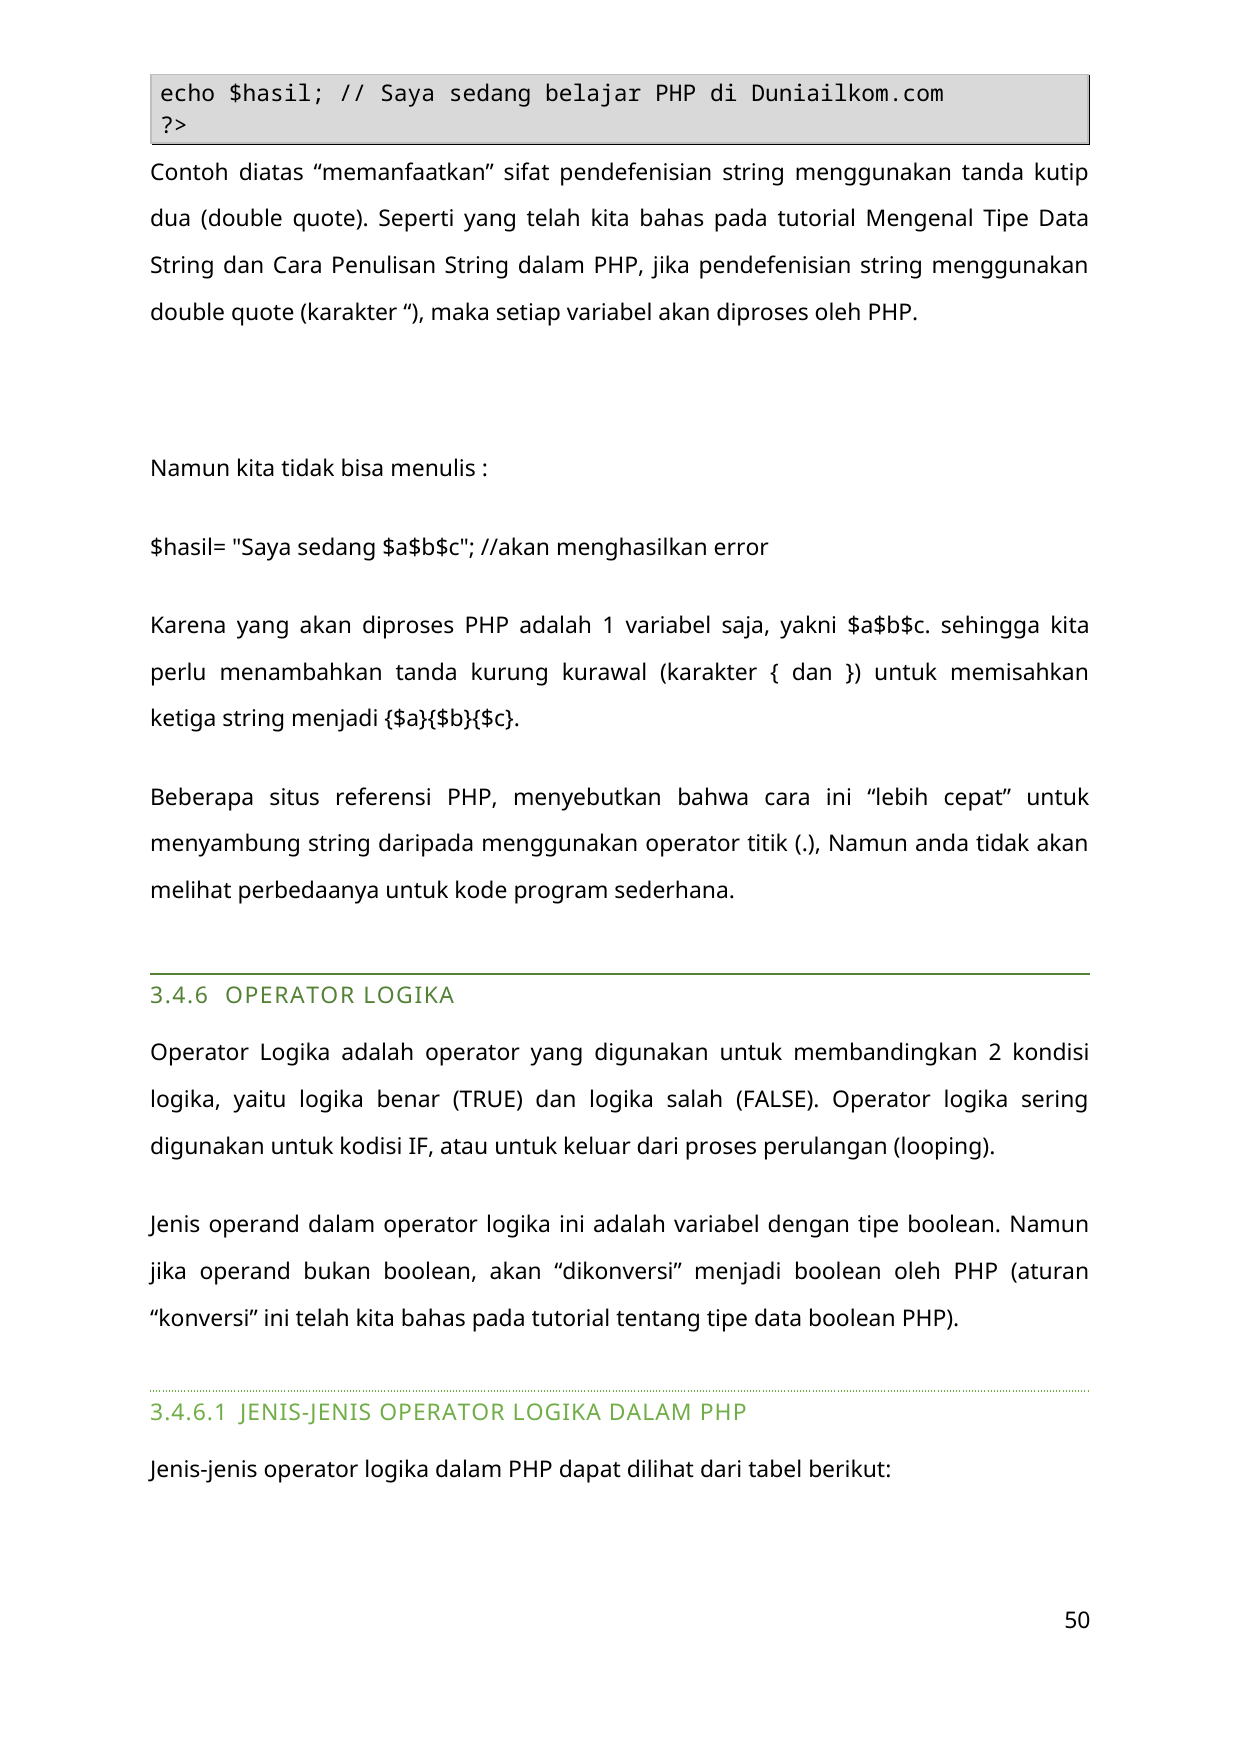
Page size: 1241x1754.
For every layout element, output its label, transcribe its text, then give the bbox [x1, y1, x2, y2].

subtitle Jenis-jenis Operator Logika dalam PHP [150, 1390, 1090, 1427]
text Jenis-jenis operator logika dalam PHP dapat dilihat dari tabel berikut: [150, 1453, 1090, 1485]
text Contoh diatas “memanfaatkan” sifat pendefenisian string menggunakan tanda kutip dua (double quote). Seperti yang telah kita bahas pada tutorial Mengenal Tipe Data String dan Cara Penulisan String dalam PHP, jika pendefenisian string menggunakan double quote (karakter “), maka setiap variabel akan diproses oleh PHP. [150, 156, 1090, 327]
text ?> [152, 105, 1087, 142]
subtitle Operator Logika [150, 975, 1090, 1010]
text Jenis operand dalam operator logika ini adalah variabel dengan tipe boolean. Namun jika operand bukan boolean, akan “dikonversi” menjadi boolean oleh PHP (aturan “konversi” ini telah kita bahas pada tutorial tentang tipe data boolean PHP). [150, 1208, 1090, 1333]
text Namun kita tidak bisa menulis : [150, 452, 1090, 484]
text Beberapa situs referensi PHP, menyebutkan bahwa cara ini “lebih cepat” untuk menyambung string daripada menggunakan operator titik (.), Namun anda tidak akan melihat perbedaanya untuk kode program sederhana. [150, 781, 1090, 906]
text echo $hasil; // Saya sedang belajar PHP di Duniailkom.com [152, 75, 1087, 105]
text Operator Logika adalah operator yang digunakan untuk membandingkan 2 kondisi logika, yaitu logika benar (TRUE) dan logika salah (FALSE). Operator logika sering digunakan untuk kodisi IF, atau untuk keluar dari proses perulangan (looping). [150, 1036, 1090, 1161]
text $hasil= "Saya sedang $a$b$c"; //akan menghasilkan error [150, 531, 1090, 562]
text Karena yang akan diproses PHP adalah 1 variabel saja, yakni $a$b$c. sehingga kita perlu menambahkan tanda kurung kurawal (karakter { dan }) untuk memisahkan ketiga string menjadi {$a}{$b}{$c}. [150, 609, 1090, 734]
